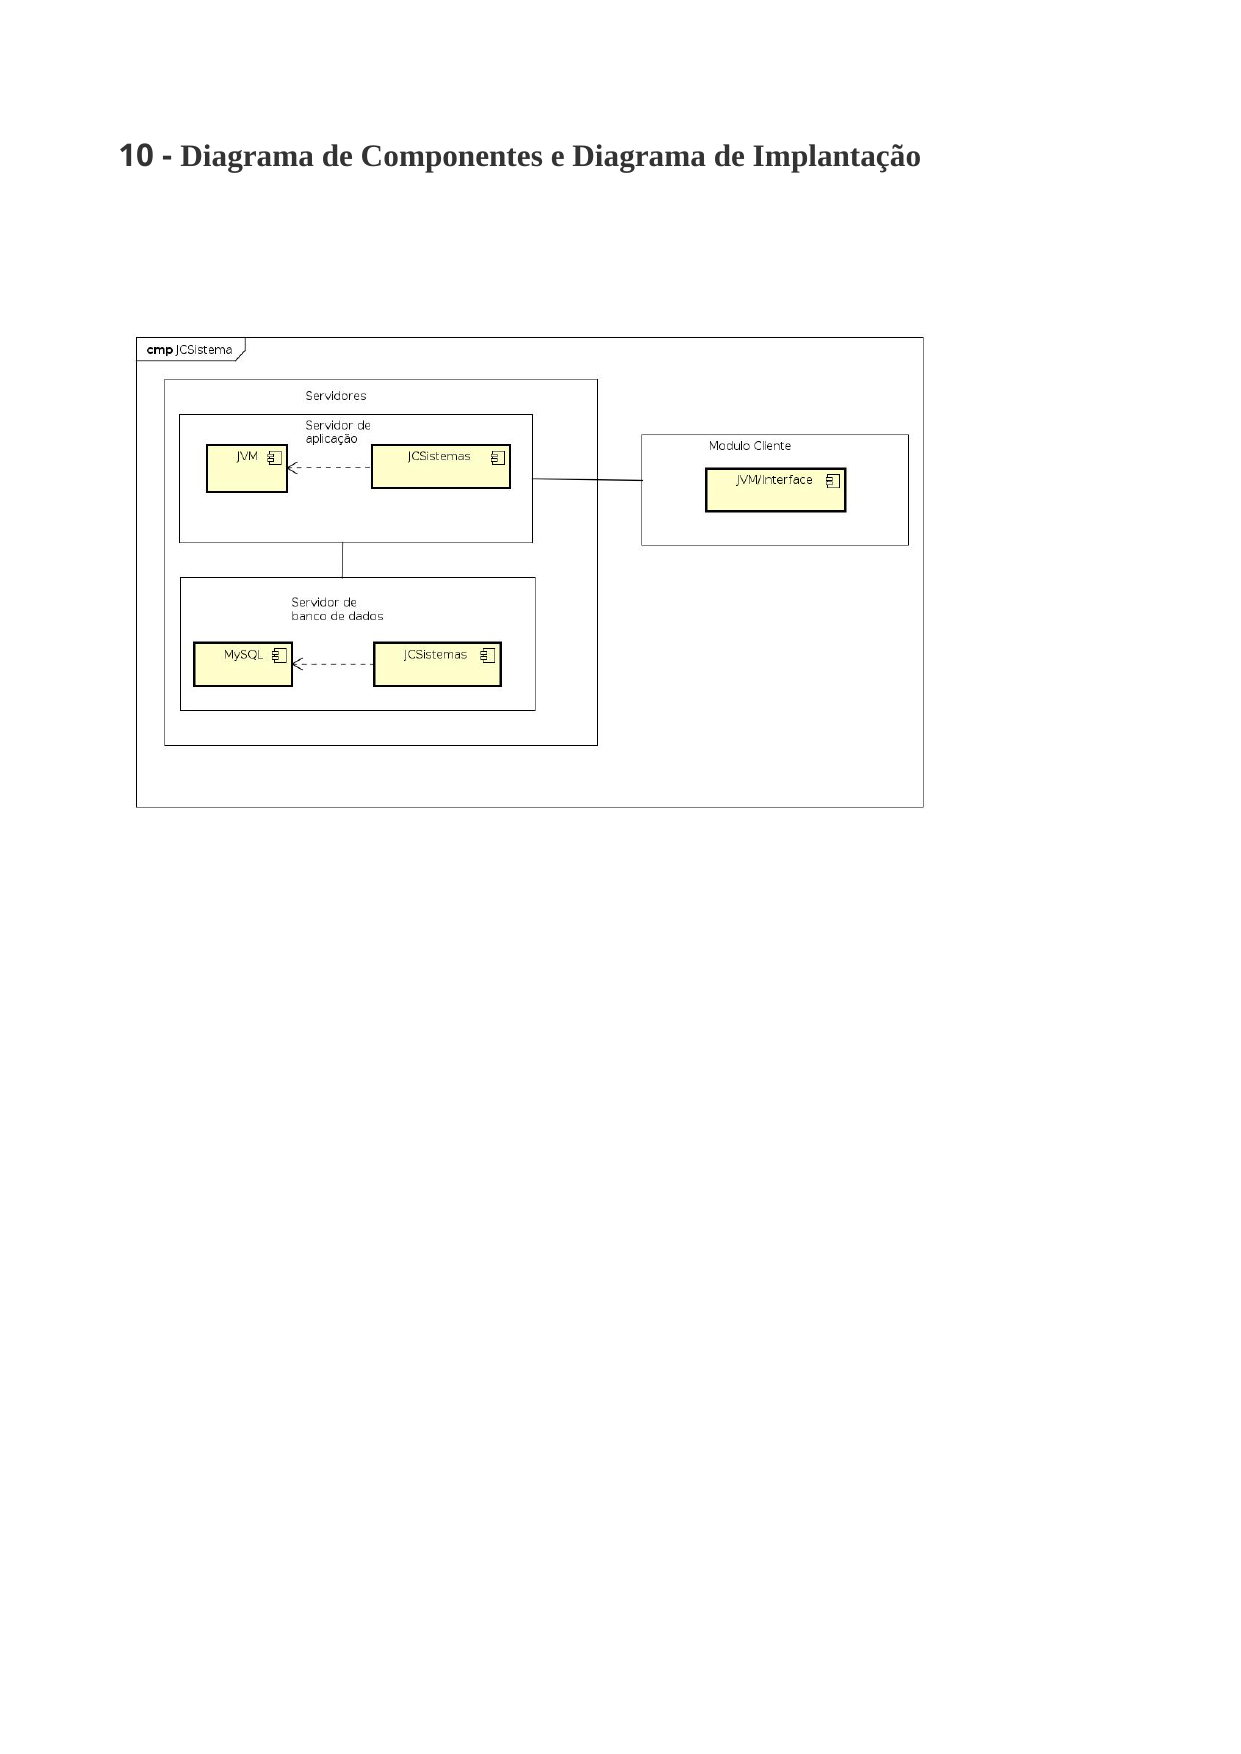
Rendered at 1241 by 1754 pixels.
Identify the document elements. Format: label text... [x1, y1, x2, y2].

picture [126, 327, 932, 816]
subtitle 10 - Diagrama de Componentes e Diagrama de Implantação [118, 133, 1122, 175]
